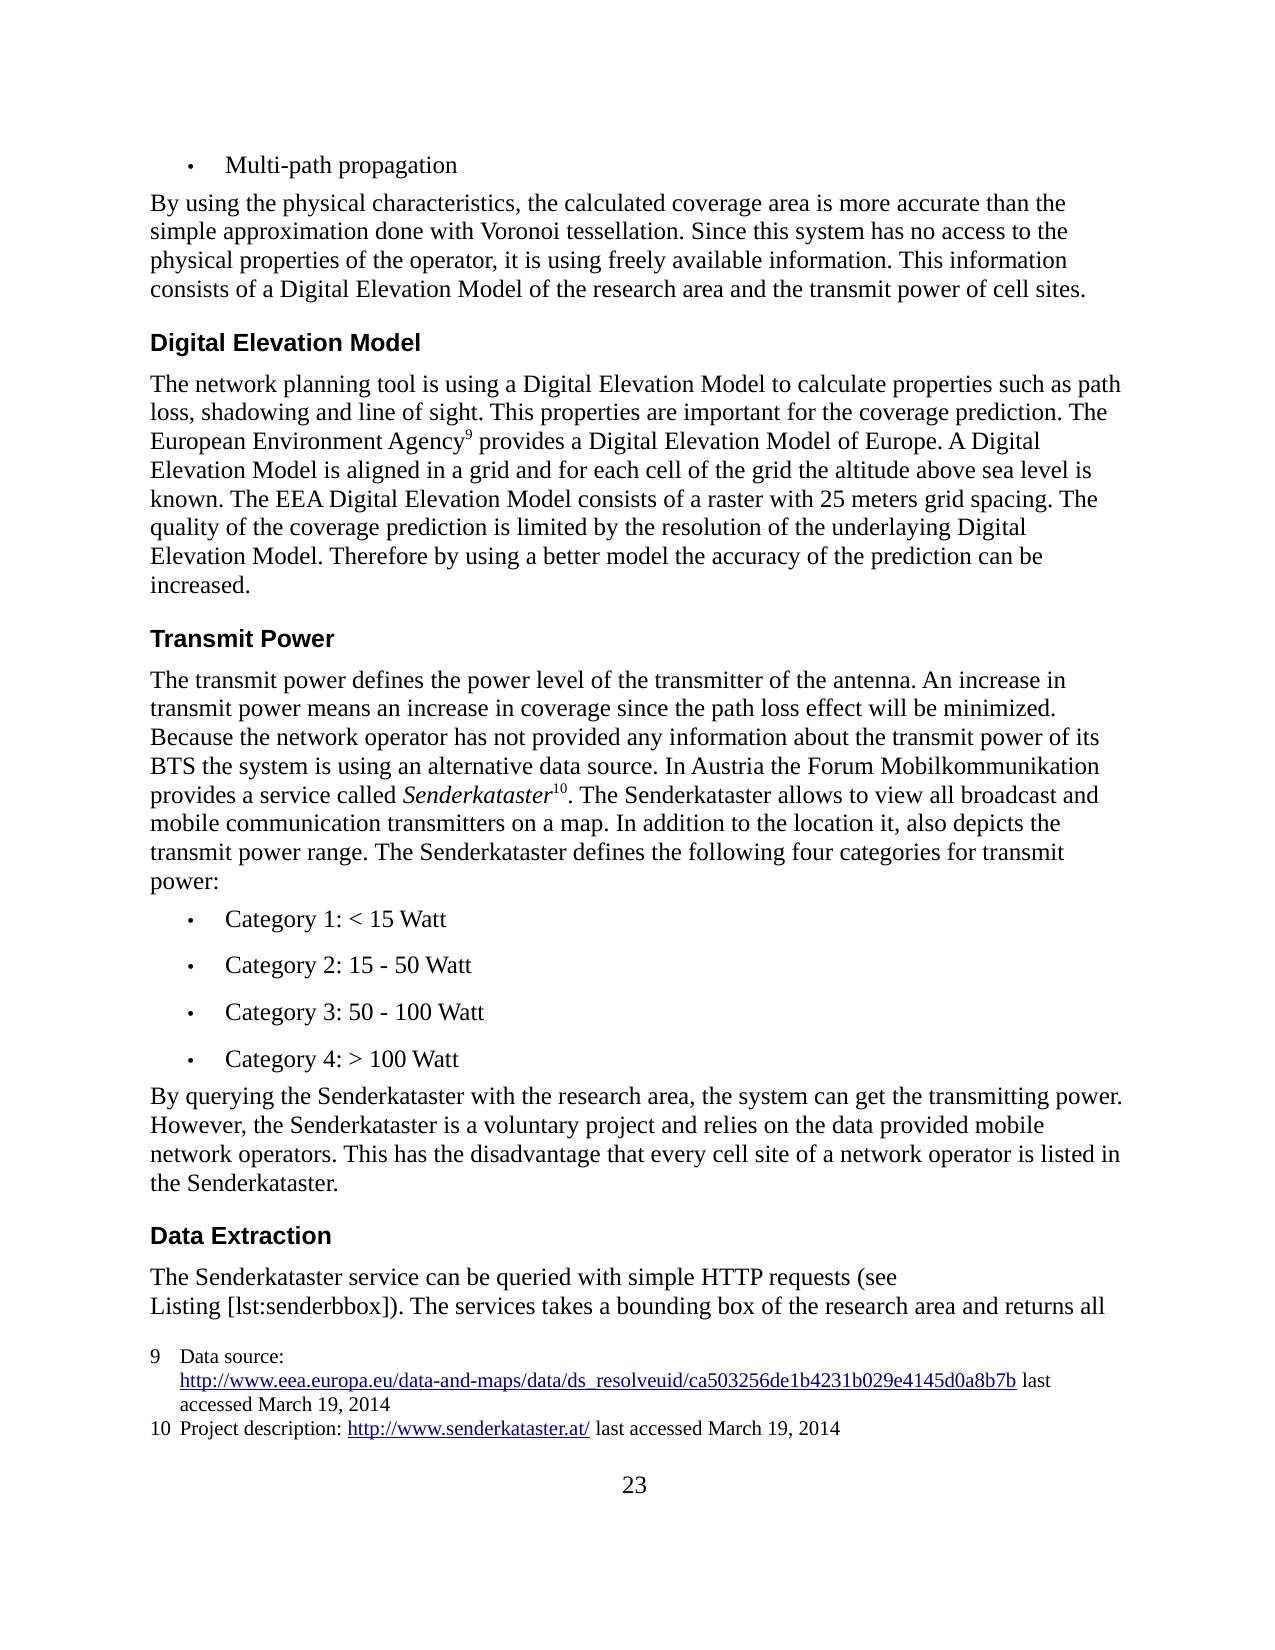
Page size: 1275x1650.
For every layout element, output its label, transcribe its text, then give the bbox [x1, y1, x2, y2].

subtitle Data Extraction [150, 1221, 1125, 1250]
text By using the physical characteristics, the calculated coverage area is more accurate than the simple approximation done with Voronoi tessellation. Since this system has no access to the physical properties of the operator, it is using freely available information. This information consists of a Digital Elevation Model of the research area and the transmit power of cell sites. [150, 188, 1125, 303]
list Category 1: < 15 Watt [187, 904, 1125, 932]
subtitle Transmit Power [150, 624, 1125, 652]
text The Senderkataster service can be queried with simple HTTP requests (see Listing [lst:senderbbox]). The services takes a bounding box of the research area and returns all [150, 1262, 1125, 1320]
text The transmit power defines the power level of the transmitter of the antenna. An increase in transmit power means an increase in coverage since the path loss effect will be minimized. Because the network operator has not provided any information about the transmit power of its BTS the system is using an alternative data source. In Austria the Forum Mobilkommunikation provides a service called Senderkataster. The Senderkataster allows to view all broadcast and mobile communication transmitters on a map. In addition to the location it, also depicts the transmit power range. The Senderkataster defines the following four categories for transmit power: [150, 665, 1125, 895]
list Category 2: 15 - 50 Watt [187, 950, 1125, 979]
subtitle Digital Elevation Model [150, 328, 1125, 356]
list Multi-path propagation [187, 150, 1125, 179]
text Project description: http://www.senderkataster.at/ last accessed March 19, 2014 [150, 1416, 1125, 1440]
text Data source: http://www.eea.europa.eu/data-and-maps/data/ds_resolveuid/ca503256de1b4231b029e4145d0a8b7b last accessed March 19, 2014 [150, 1344, 1125, 1416]
text The network planning tool is using a Digital Elevation Model to calculate properties such as path loss, shadowing and line of sight. This properties are important for the coverage prediction. The European Environment Agency provides a Digital Elevation Model of Europe. A Digital Elevation Model is aligned in a grid and for each cell of the grid the altitude above sea level is known. The EEA Digital Elevation Model consists of a raster with 25 meters grid spacing. The quality of the coverage prediction is limited by the resolution of the underlaying Digital Elevation Model. Therefore by using a better model the accuracy of the prediction can be increased. [150, 369, 1125, 599]
text By querying the Senderkataster with the research area, the system can get the transmitting power. However, the Senderkataster is a voluntary project and relies on the data provided mobile network operators. This has the disadvantage that every cell site of a network operator is listed in the Senderkataster. [150, 1081, 1125, 1196]
list Category 3: 50 - 100 Watt [187, 997, 1125, 1026]
list Category 4: > 100 Watt [187, 1044, 1125, 1072]
